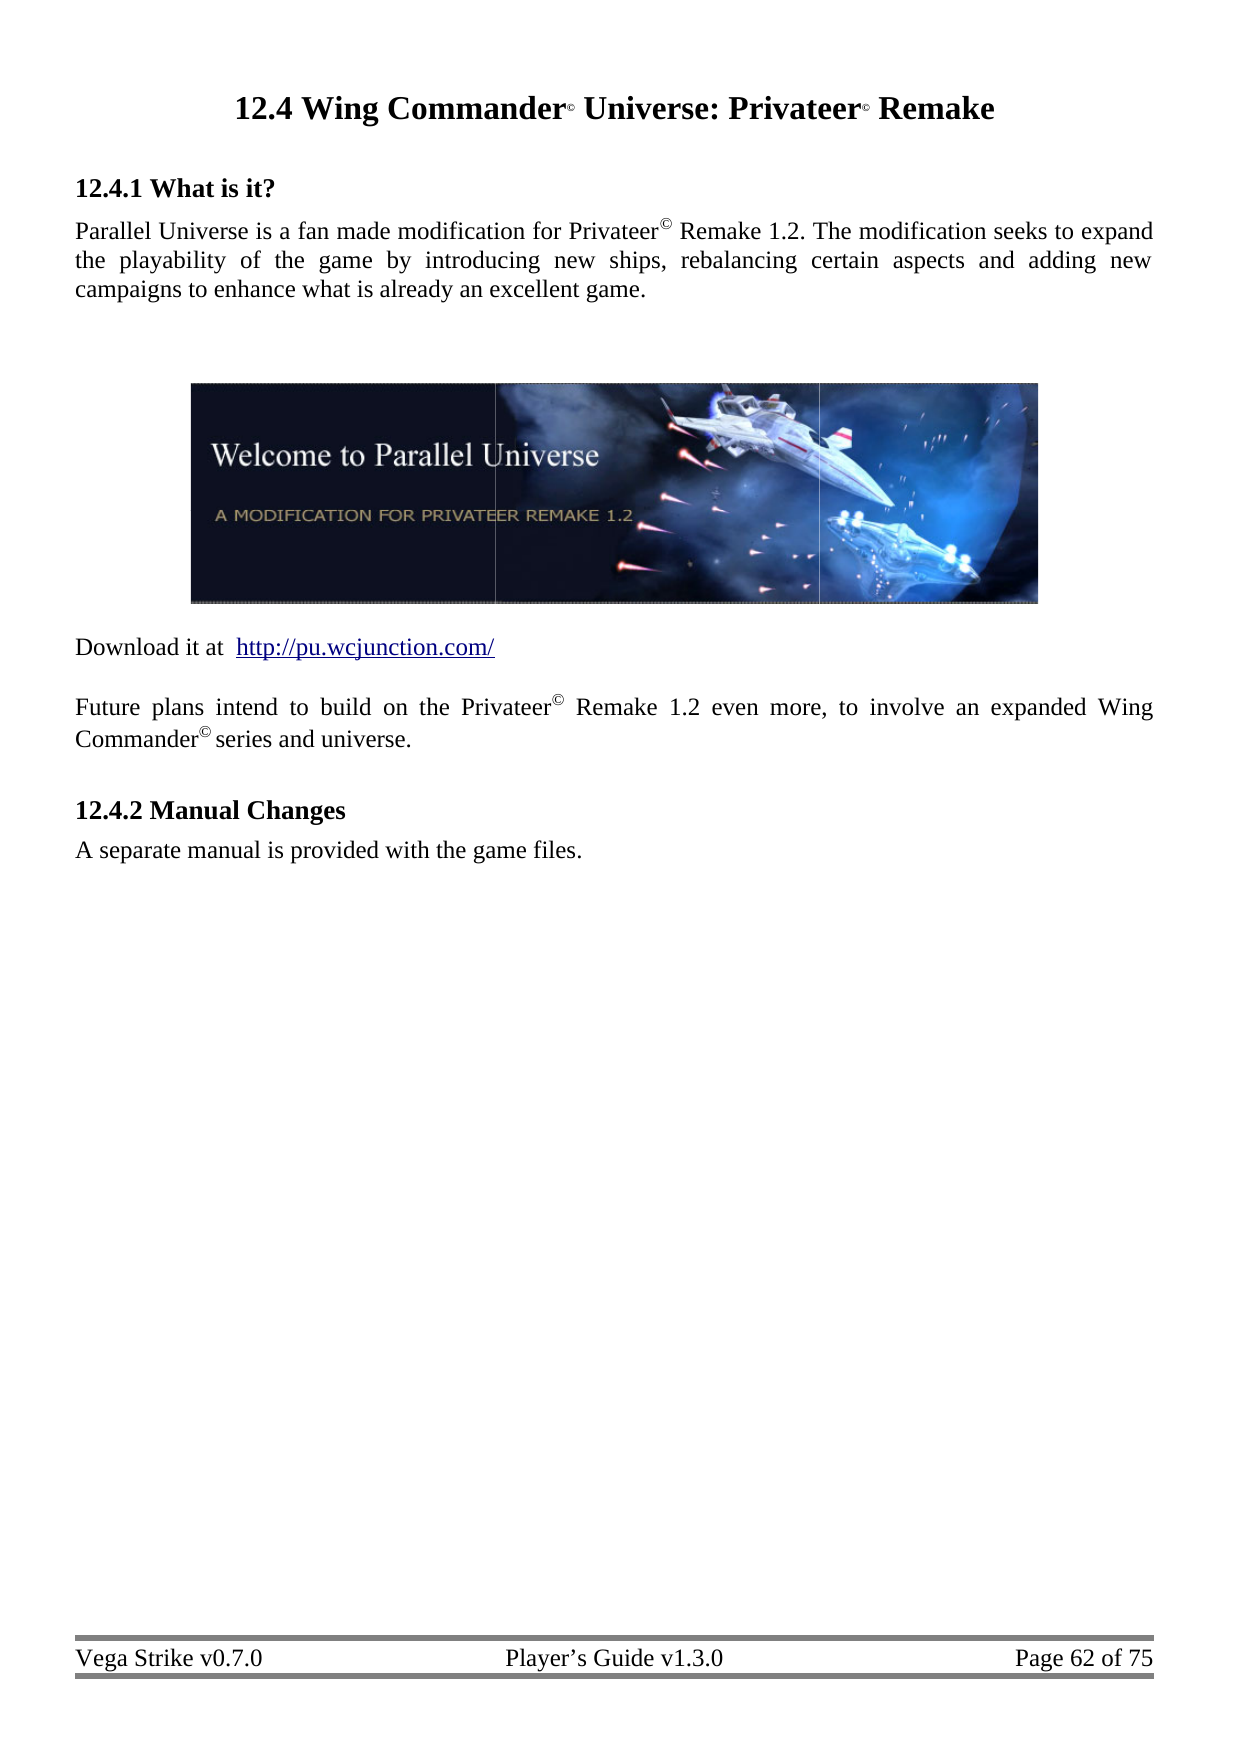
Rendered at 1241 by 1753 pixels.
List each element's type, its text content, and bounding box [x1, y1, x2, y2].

text Future plans intend to build on the Privateer© Remake 1.2 even more, to involve an expanded Wing Commander© series and universe. [75, 689, 1154, 753]
text A separate manual is provided with the game files. [75, 836, 1154, 864]
subtitle 12.4.2 Manual Changes [75, 794, 1154, 825]
subtitle 12.4 Wing Commander© Universe: Privateer© Remake [75, 88, 1154, 126]
subtitle 12.4.1 What is it? [75, 172, 1154, 203]
text Download it at http://pu.wcjunction.com/ [75, 632, 1154, 661]
text Parallel Universe is a fan made modification for Privateer© Remake 1.2. The modification seeks to expand the playability of the game by introducing new ships, rebalancing certain aspects and adding new campaigns to enhance what is already an excellent game. [75, 213, 1154, 303]
picture [190, 383, 1039, 604]
